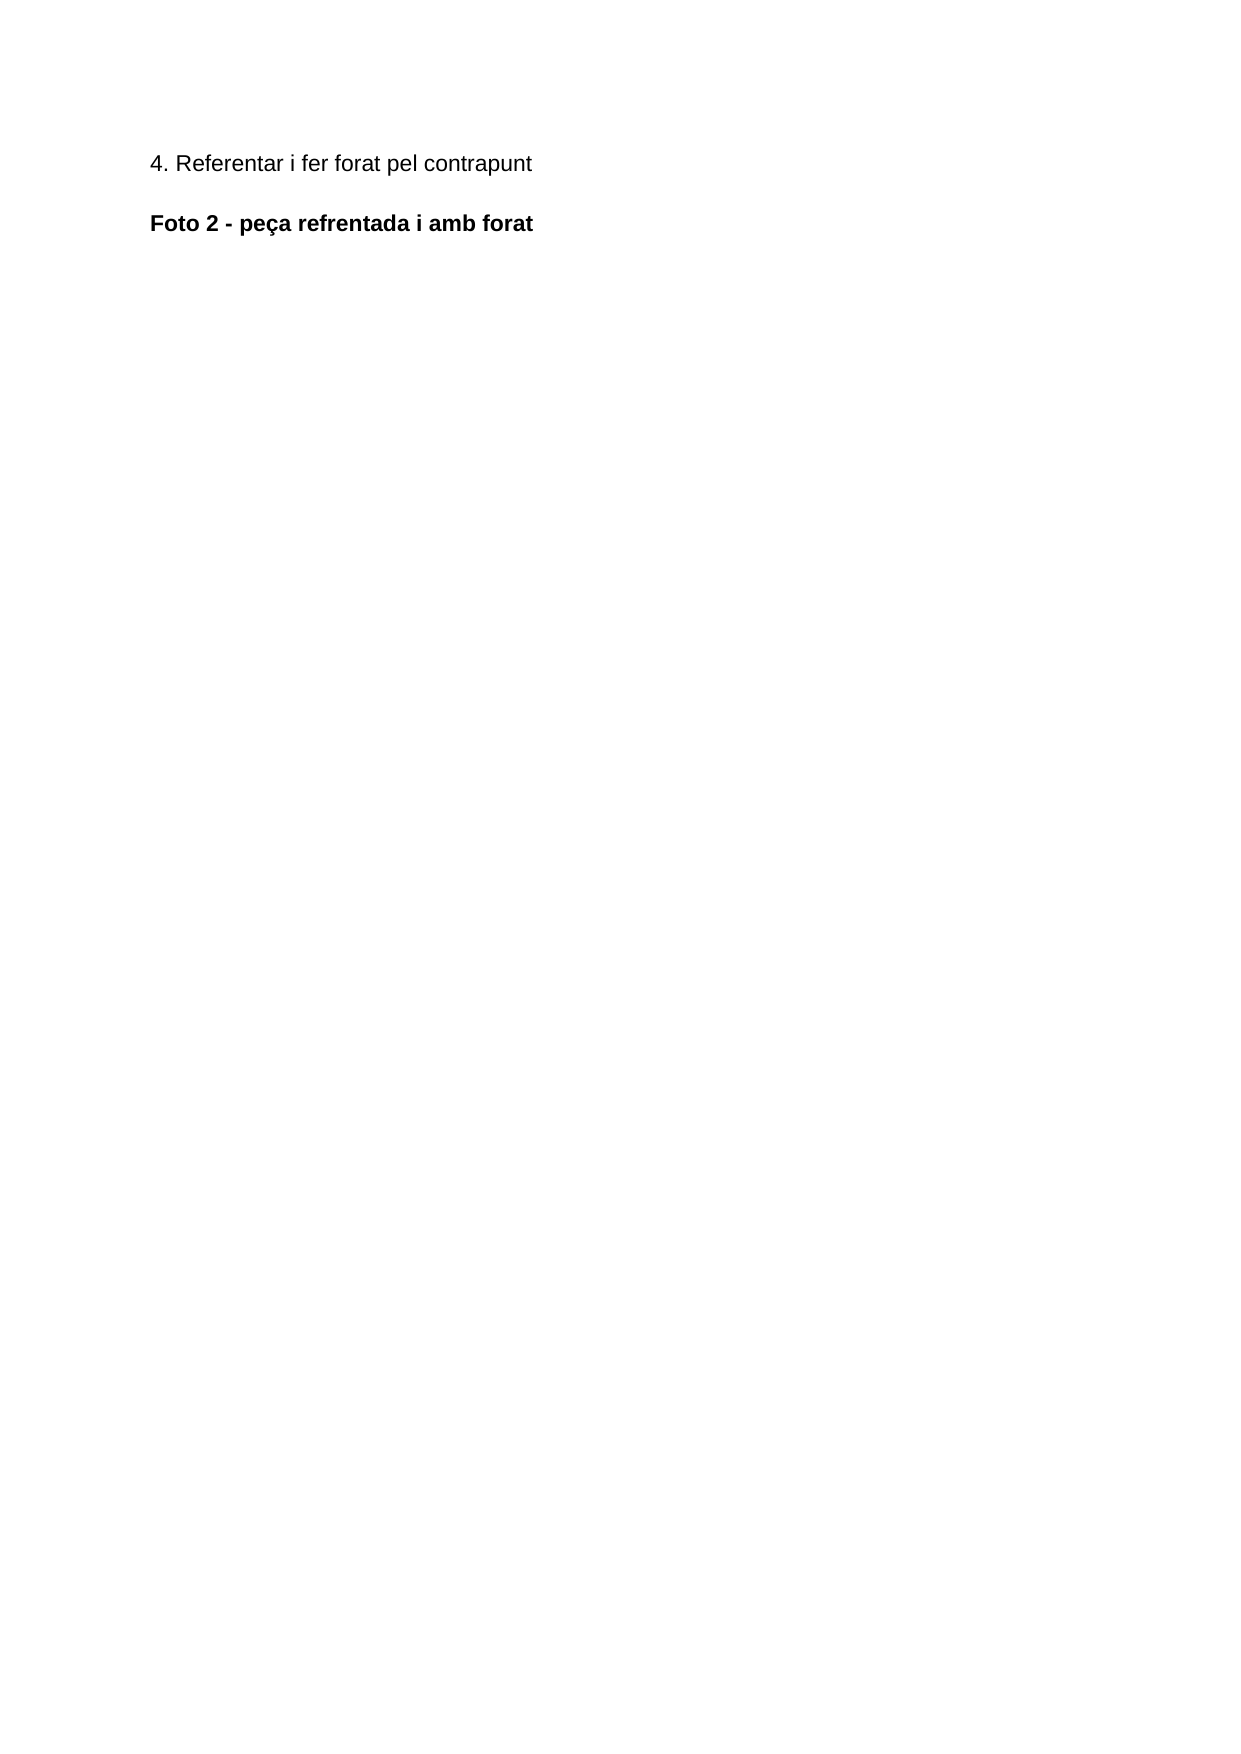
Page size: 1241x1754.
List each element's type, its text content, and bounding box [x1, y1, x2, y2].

text Foto 2 - peça refrentada i amb forat [150, 210, 1090, 237]
text 4. Referentar i fer forat pel contrapunt [150, 150, 1090, 176]
